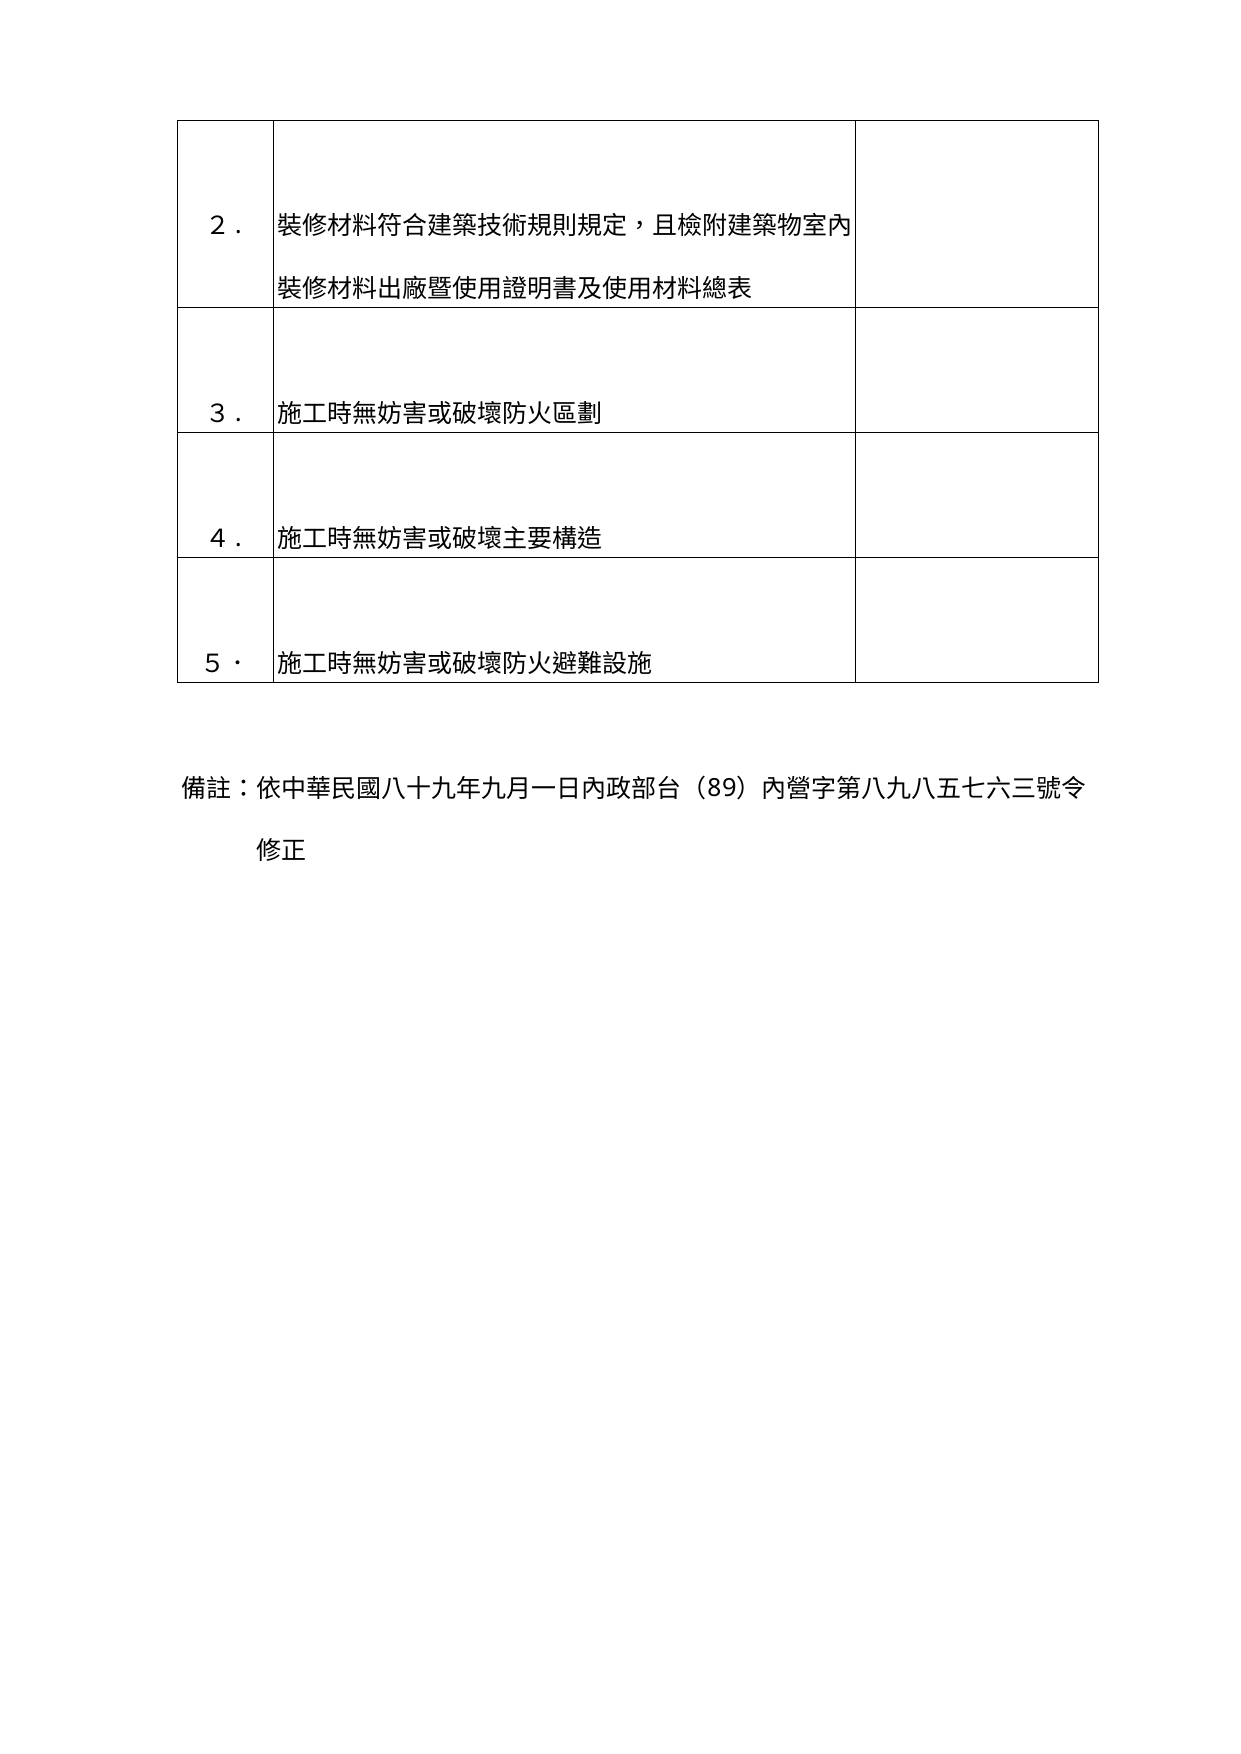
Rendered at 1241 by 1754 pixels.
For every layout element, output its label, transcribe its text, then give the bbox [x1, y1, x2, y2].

table_cell 施工時無妨害或破壞主要構造 [274, 433, 855, 557]
table_cell 施工時無妨害或破壞防火避難設施 [274, 558, 855, 682]
table_cell [856, 558, 1098, 682]
table_cell [856, 433, 1098, 557]
table_cell ５． [178, 558, 273, 682]
table_cell [856, 308, 1098, 432]
table_cell ４. [178, 433, 273, 557]
table_cell [856, 121, 1098, 307]
table_cell ３. [178, 308, 273, 432]
text 備註：依中華民國八十九年九月一日內政部台（89）內營字第八九八五七六三號令修正 [182, 744, 1092, 869]
table_cell ２. [178, 121, 273, 307]
table_cell 裝修材料符合建築技術規則規定，且檢附建築物室內裝修材料出廠暨使用證明書及使用材料總表 [274, 121, 855, 307]
table_cell 施工時無妨害或破壞防火區劃 [274, 308, 855, 432]
